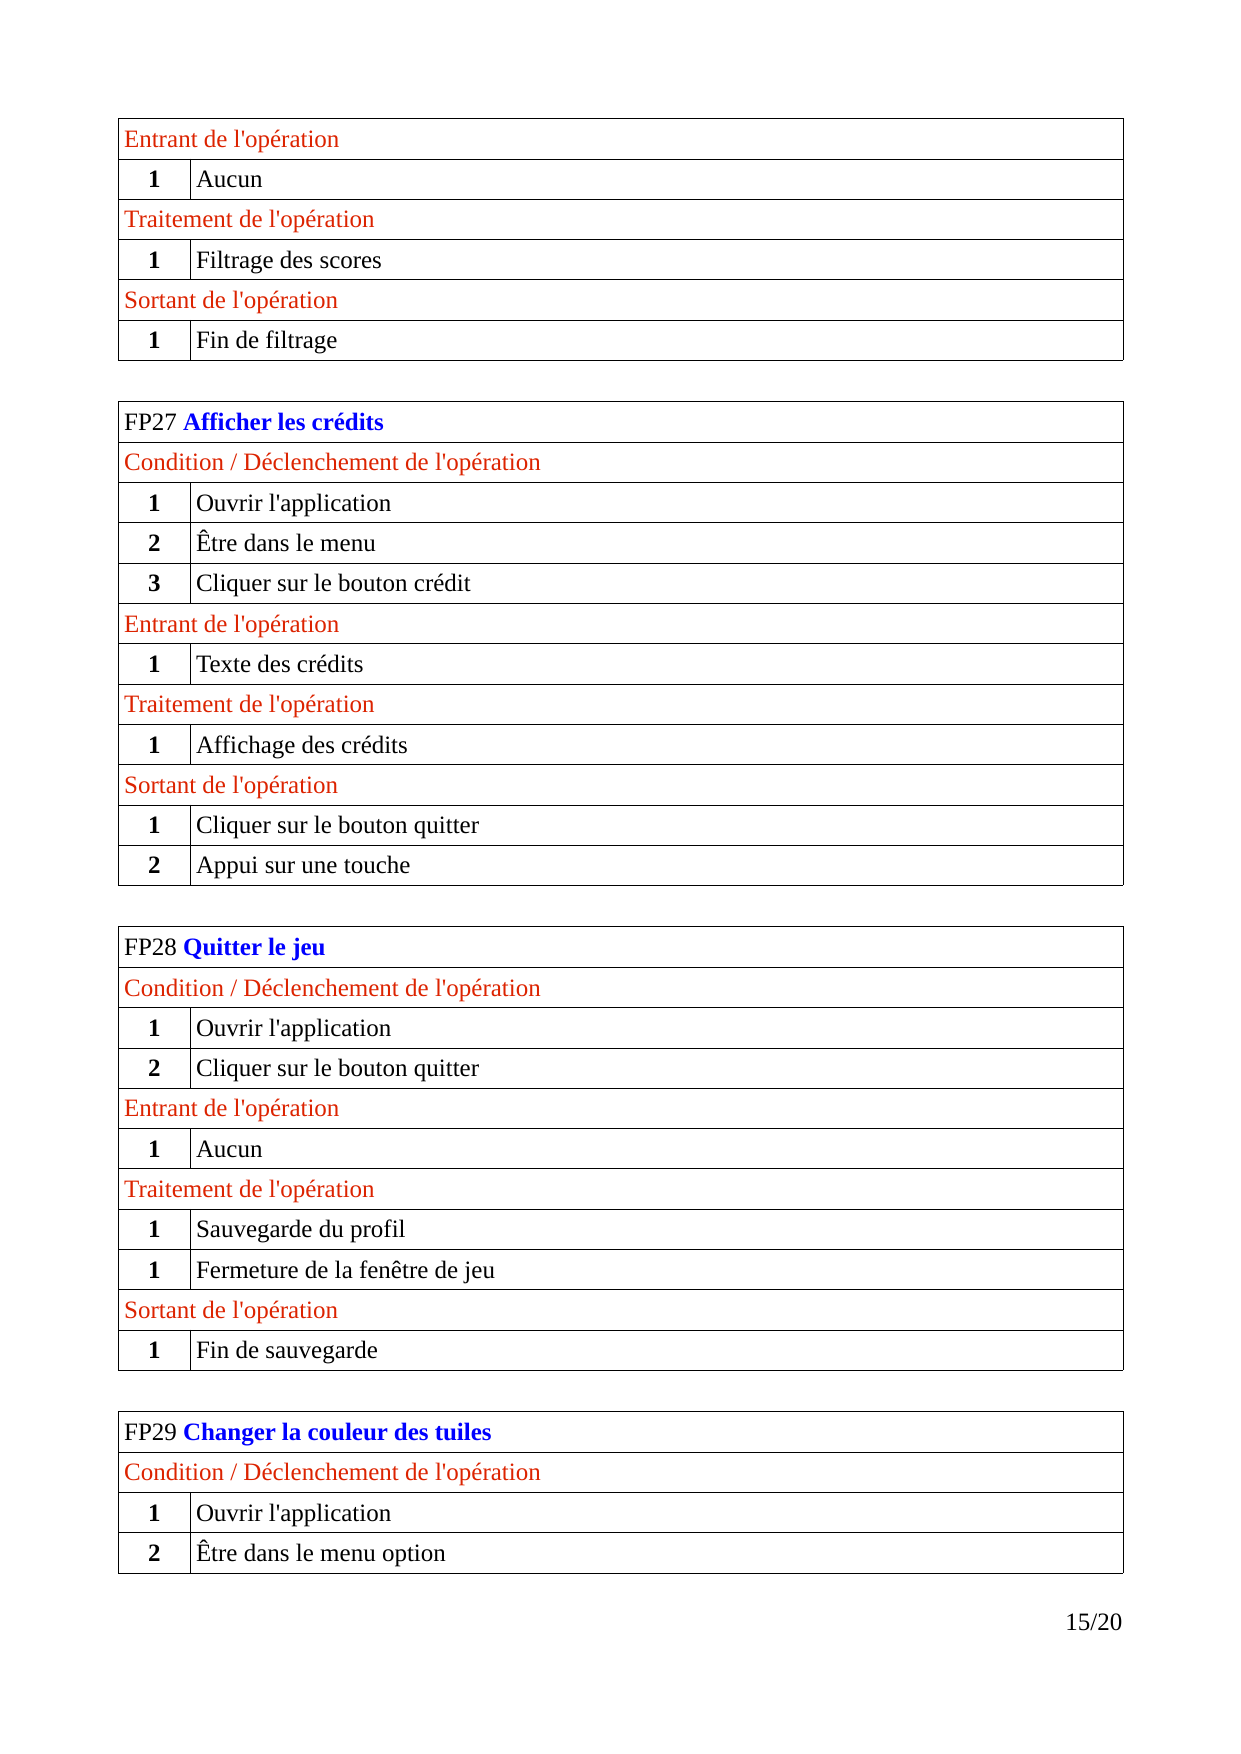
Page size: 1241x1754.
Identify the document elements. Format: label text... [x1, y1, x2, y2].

table_cell Texte des crédits [191, 644, 1123, 683]
table_cell Entrant de l'opération [119, 119, 1123, 158]
table_cell 1 [119, 1129, 190, 1168]
table_cell Sortant de l'opération [119, 1290, 1123, 1329]
table_cell Fin de sauvegarde [191, 1331, 1123, 1370]
table_cell Condition / Déclenchement de l'opération [119, 968, 1123, 1007]
table_cell 1 [119, 483, 190, 522]
table_cell 1 [119, 725, 190, 764]
table_cell 1 [119, 1331, 190, 1370]
table_cell Entrant de l'opération [119, 1089, 1123, 1128]
table_cell Être dans le menu option [191, 1533, 1123, 1572]
table_header FP29 Changer la couleur des tuiles [119, 1412, 1123, 1452]
table_cell Fin de filtrage [191, 321, 1123, 360]
table_cell 1 [119, 1210, 190, 1249]
table_cell Ouvrir l'application [191, 483, 1123, 522]
table_cell Aucun [191, 1129, 1123, 1168]
table_cell 1 [119, 1493, 190, 1532]
table_cell 2 [119, 523, 190, 563]
table_cell Entrant de l'opération [119, 604, 1123, 643]
table_cell Cliquer sur le bouton quitter [191, 1049, 1123, 1088]
table_cell Filtrage des scores [191, 240, 1123, 279]
table_cell Cliquer sur le bouton crédit [191, 564, 1123, 603]
table_cell Être dans le menu [191, 523, 1123, 563]
table_cell Condition / Déclenchement de l'opération [119, 1453, 1123, 1492]
table_cell Sauvegarde du profil [191, 1210, 1123, 1249]
table_cell 1 [119, 321, 190, 360]
table_cell 1 [119, 644, 190, 683]
table_cell Ouvrir l'application [191, 1008, 1123, 1047]
table_cell 1 [119, 1250, 190, 1289]
table_cell 1 [119, 1008, 190, 1047]
table_cell 2 [119, 1533, 190, 1572]
table_cell 2 [119, 846, 190, 885]
table_cell 1 [119, 240, 190, 279]
table_cell Traitement de l'opération [119, 685, 1123, 724]
table_cell Fermeture de la fenêtre de jeu [191, 1250, 1123, 1289]
table_cell Ouvrir l'application [191, 1493, 1123, 1532]
table_header FP27 Afficher les crédits [119, 402, 1123, 442]
table_cell Condition / Déclenchement de l'opération [119, 443, 1123, 482]
table_cell 1 [119, 160, 190, 199]
table_cell Traitement de l'opération [119, 200, 1123, 239]
table_cell Affichage des crédits [191, 725, 1123, 764]
table_cell 1 [119, 806, 190, 845]
table_cell Cliquer sur le bouton quitter [191, 806, 1123, 845]
table_cell 3 [119, 564, 190, 603]
table_cell Aucun [191, 160, 1123, 199]
table_cell Sortant de l'opération [119, 280, 1123, 320]
table_cell Appui sur une touche [191, 846, 1123, 885]
table_header FP28 Quitter le jeu [119, 927, 1123, 967]
table_cell 2 [119, 1049, 190, 1088]
table_cell Traitement de l'opération [119, 1169, 1123, 1209]
table_cell Sortant de l'opération [119, 765, 1123, 804]
